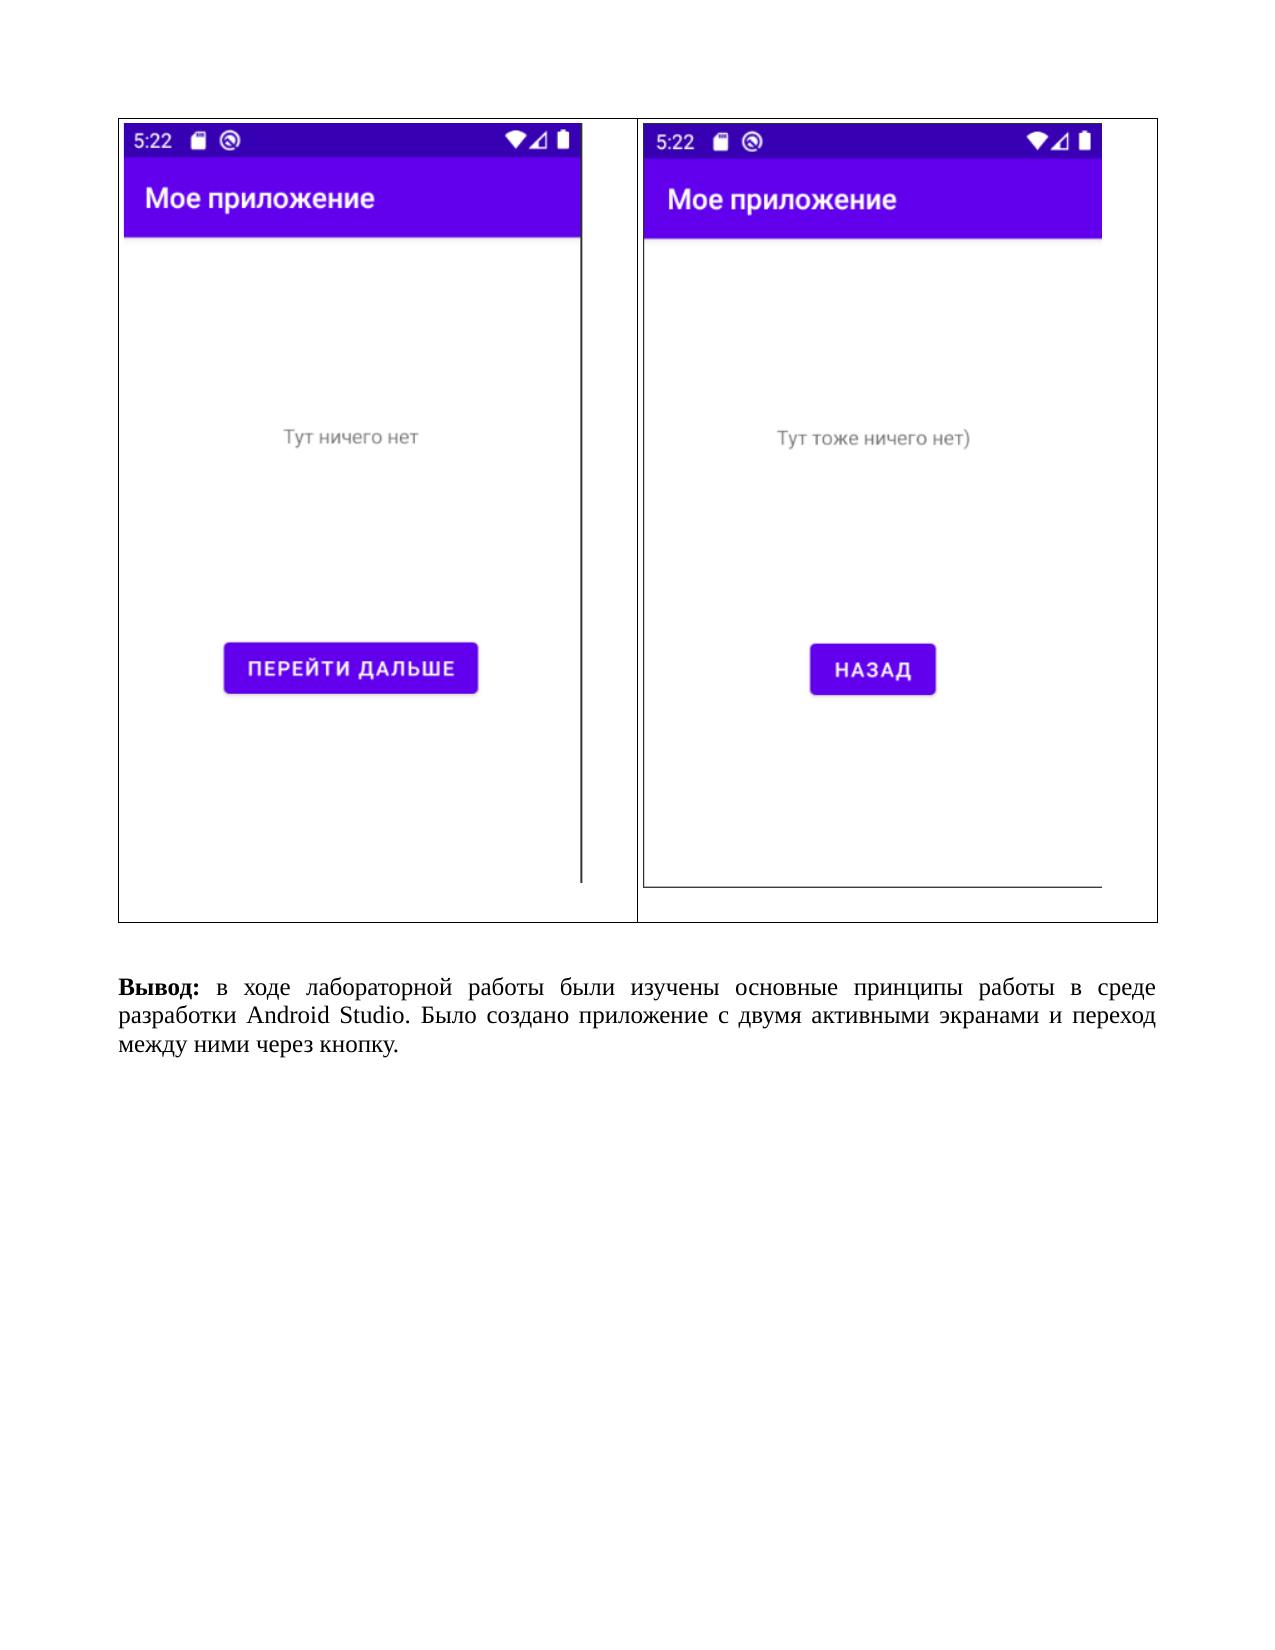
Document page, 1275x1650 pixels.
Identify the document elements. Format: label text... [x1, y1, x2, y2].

table_header [638, 119, 1157, 922]
picture [123, 123, 583, 883]
table_header [119, 119, 637, 922]
text Вывод: в ходе лабораторной работы были изучены основные принципы работы в среде разработки Android Studio. Было создано приложение с двумя активными экранами и переход между ними через кнопку. [118, 972, 1157, 1058]
picture [643, 123, 1102, 888]
